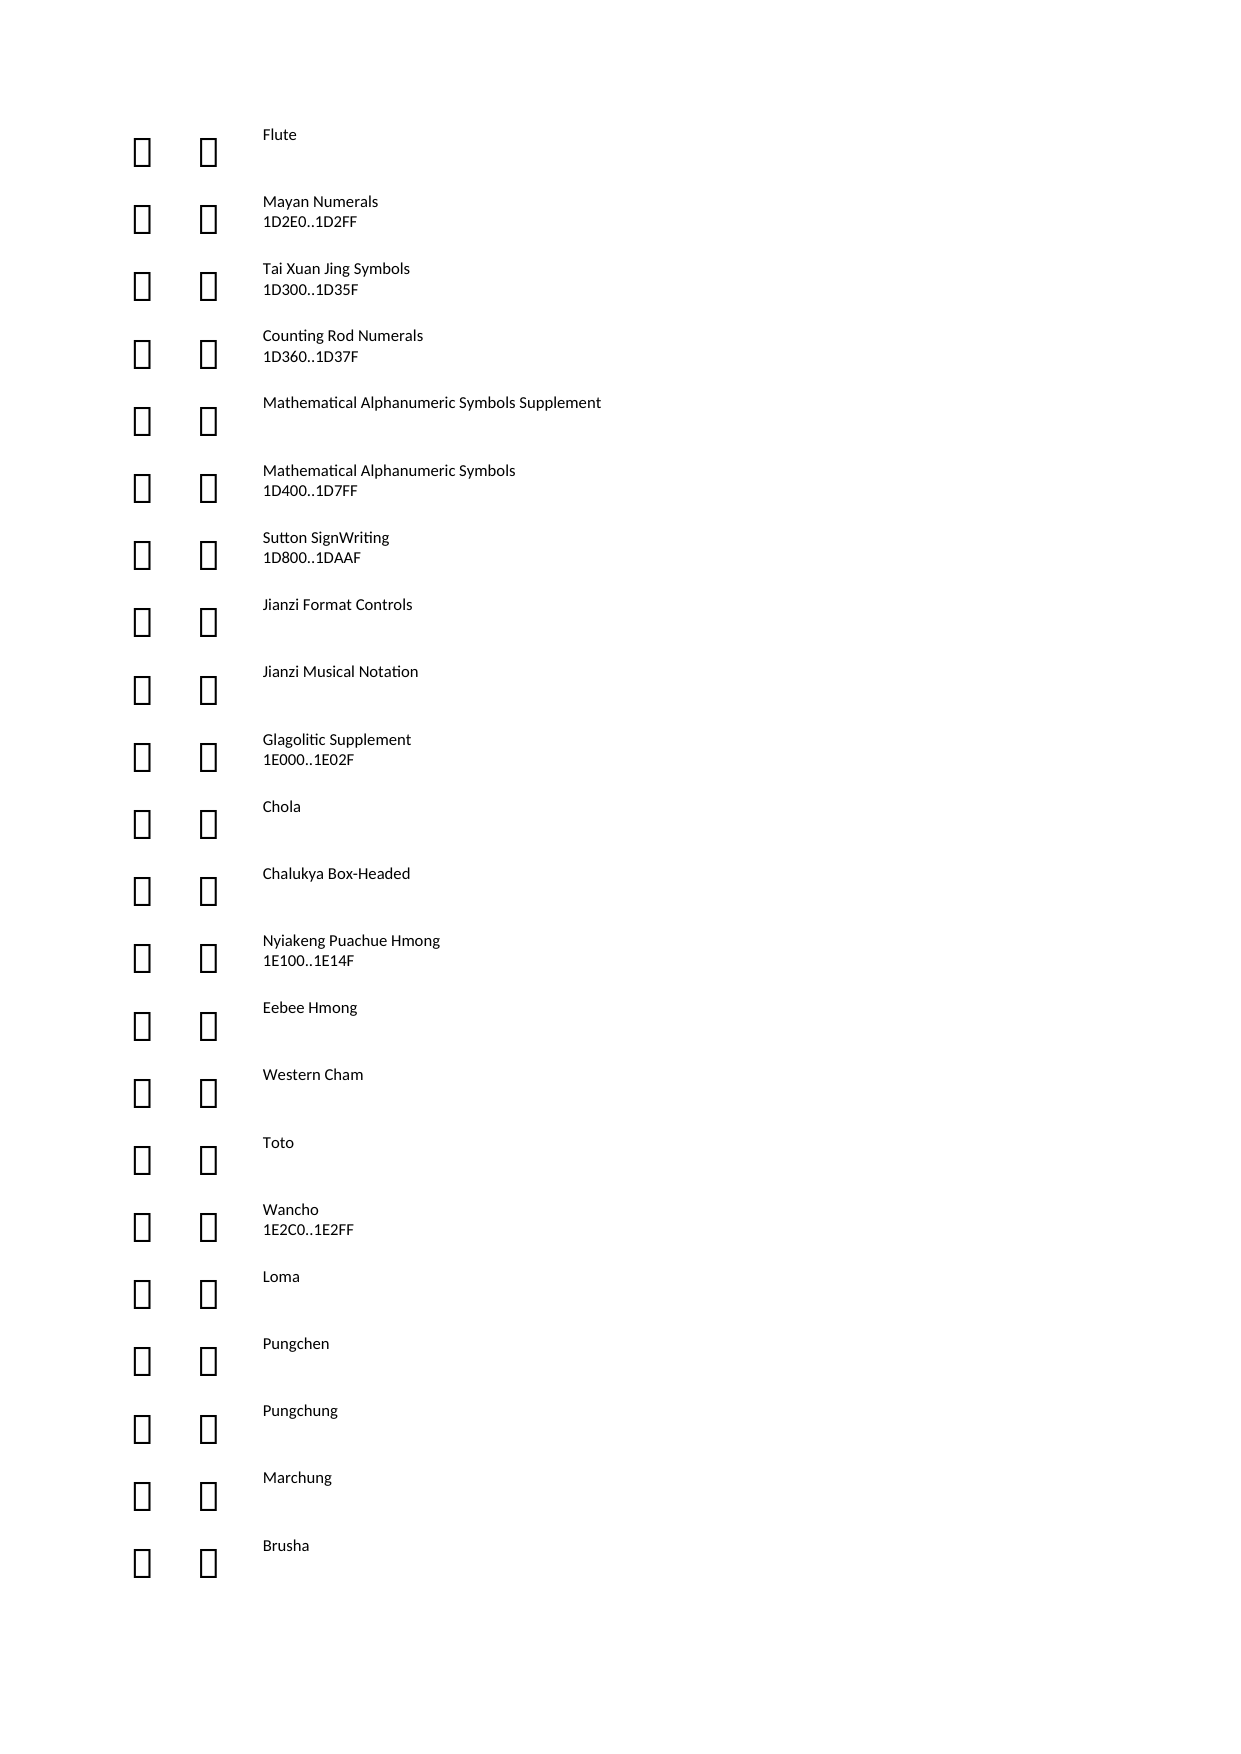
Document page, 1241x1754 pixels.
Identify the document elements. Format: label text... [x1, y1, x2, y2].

table_cell 󷗏 [185, 1462, 251, 1529]
table_cell Glagolitic Supplement 1E000..1E02F [251, 723, 643, 790]
table_cell 󷌐 [118, 857, 184, 924]
table_cell 󷎰 [118, 1059, 184, 1126]
table_cell 󷗑 [185, 1395, 251, 1462]
table_cell 󷔐 [185, 857, 251, 924]
table_cell Chola [251, 790, 643, 857]
table_cell 󷔑 [185, 790, 251, 857]
table_cell Toto [251, 1126, 643, 1193]
table_cell Western Cham [251, 1059, 643, 1126]
table_cell 󷌭 [118, 1260, 184, 1327]
table_cell 󷌑 [118, 790, 184, 857]
table_cell 󷗃 [185, 924, 251, 992]
table_cell 󷗌 [118, 1328, 184, 1395]
table_cell 󷖮 [185, 992, 251, 1059]
table_cell 󷖰 [185, 1059, 251, 1126]
table_cell Jianzi Format Controls [251, 589, 643, 656]
table_cell 󷔭 [185, 1260, 251, 1327]
table_cell 󷗄 [118, 1193, 184, 1260]
table_cell Wancho 1E2C0..1E2FF [251, 1193, 643, 1260]
table_cell 󷖳 [185, 185, 251, 252]
table_cell 󷗅 [185, 1193, 251, 1260]
table_cell 󷗱 [185, 589, 251, 656]
table_cell 󷍉 [118, 253, 184, 320]
table_cell Pungchen [251, 1328, 643, 1395]
table_cell 󷕌 [185, 521, 251, 588]
table_cell 󷍊 [118, 320, 184, 387]
table_cell 󷕍 [185, 723, 251, 790]
table_cell 󷍍 [118, 723, 184, 790]
table_cell 󷗳 [185, 656, 251, 723]
table_cell Chalukya Box-Headed [251, 857, 643, 924]
table_cell 󷕋 [185, 454, 251, 521]
table_cell 󷗊 [118, 1529, 184, 1596]
table_cell 󷗞 [118, 118, 184, 185]
table_cell 󷗂 [118, 924, 184, 992]
table_cell 󷍋 [118, 454, 184, 521]
table_cell Flute [251, 118, 643, 185]
table_cell Nyiakeng Puachue Hmong 1E100..1E14F [251, 924, 643, 992]
table_cell Loma [251, 1260, 643, 1327]
table_cell 󷗲 [118, 656, 184, 723]
table_cell 󷗐 [118, 1395, 184, 1462]
table_cell Pungchung [251, 1395, 643, 1462]
table_cell 󷍌 [118, 521, 184, 588]
table_cell 󷕊 [185, 320, 251, 387]
table_cell 󷗍 [185, 1328, 251, 1395]
table_cell 󷗎 [118, 1462, 184, 1529]
table_cell Jianzi Musical Notation [251, 656, 643, 723]
table_cell Eebee Hmong [251, 992, 643, 1059]
table_cell Brusha [251, 1529, 643, 1596]
table_cell 󷎮 [118, 992, 184, 1059]
table_cell 󷗴 [118, 1126, 184, 1193]
table_cell 󷗵 [185, 1126, 251, 1193]
table_cell Counting Rod Numerals 1D360..1D37F [251, 320, 643, 387]
table_cell 󷎻 [118, 387, 184, 454]
table_cell Mayan Numerals 1D2E0..1D2FF [251, 185, 643, 252]
table_cell Mathematical Alphanumeric Symbols 1D400..1D7FF [251, 454, 643, 521]
table_cell 󷗰 [118, 589, 184, 656]
table_cell 󷎳 [118, 185, 184, 252]
table_cell 󷗋 [185, 1529, 251, 1596]
table_cell Tai Xuan Jing Symbols 1D300..1D35F [251, 253, 643, 320]
table_cell Marchung [251, 1462, 643, 1529]
table_cell Mathematical Alphanumeric Symbols Supplement [251, 387, 643, 454]
table_cell 󷕉 [185, 253, 251, 320]
table_cell 󷖻 [185, 387, 251, 454]
table_cell Sutton SignWriting 1D800..1DAAF [251, 521, 643, 588]
table_cell 󷗟 [185, 118, 251, 185]
